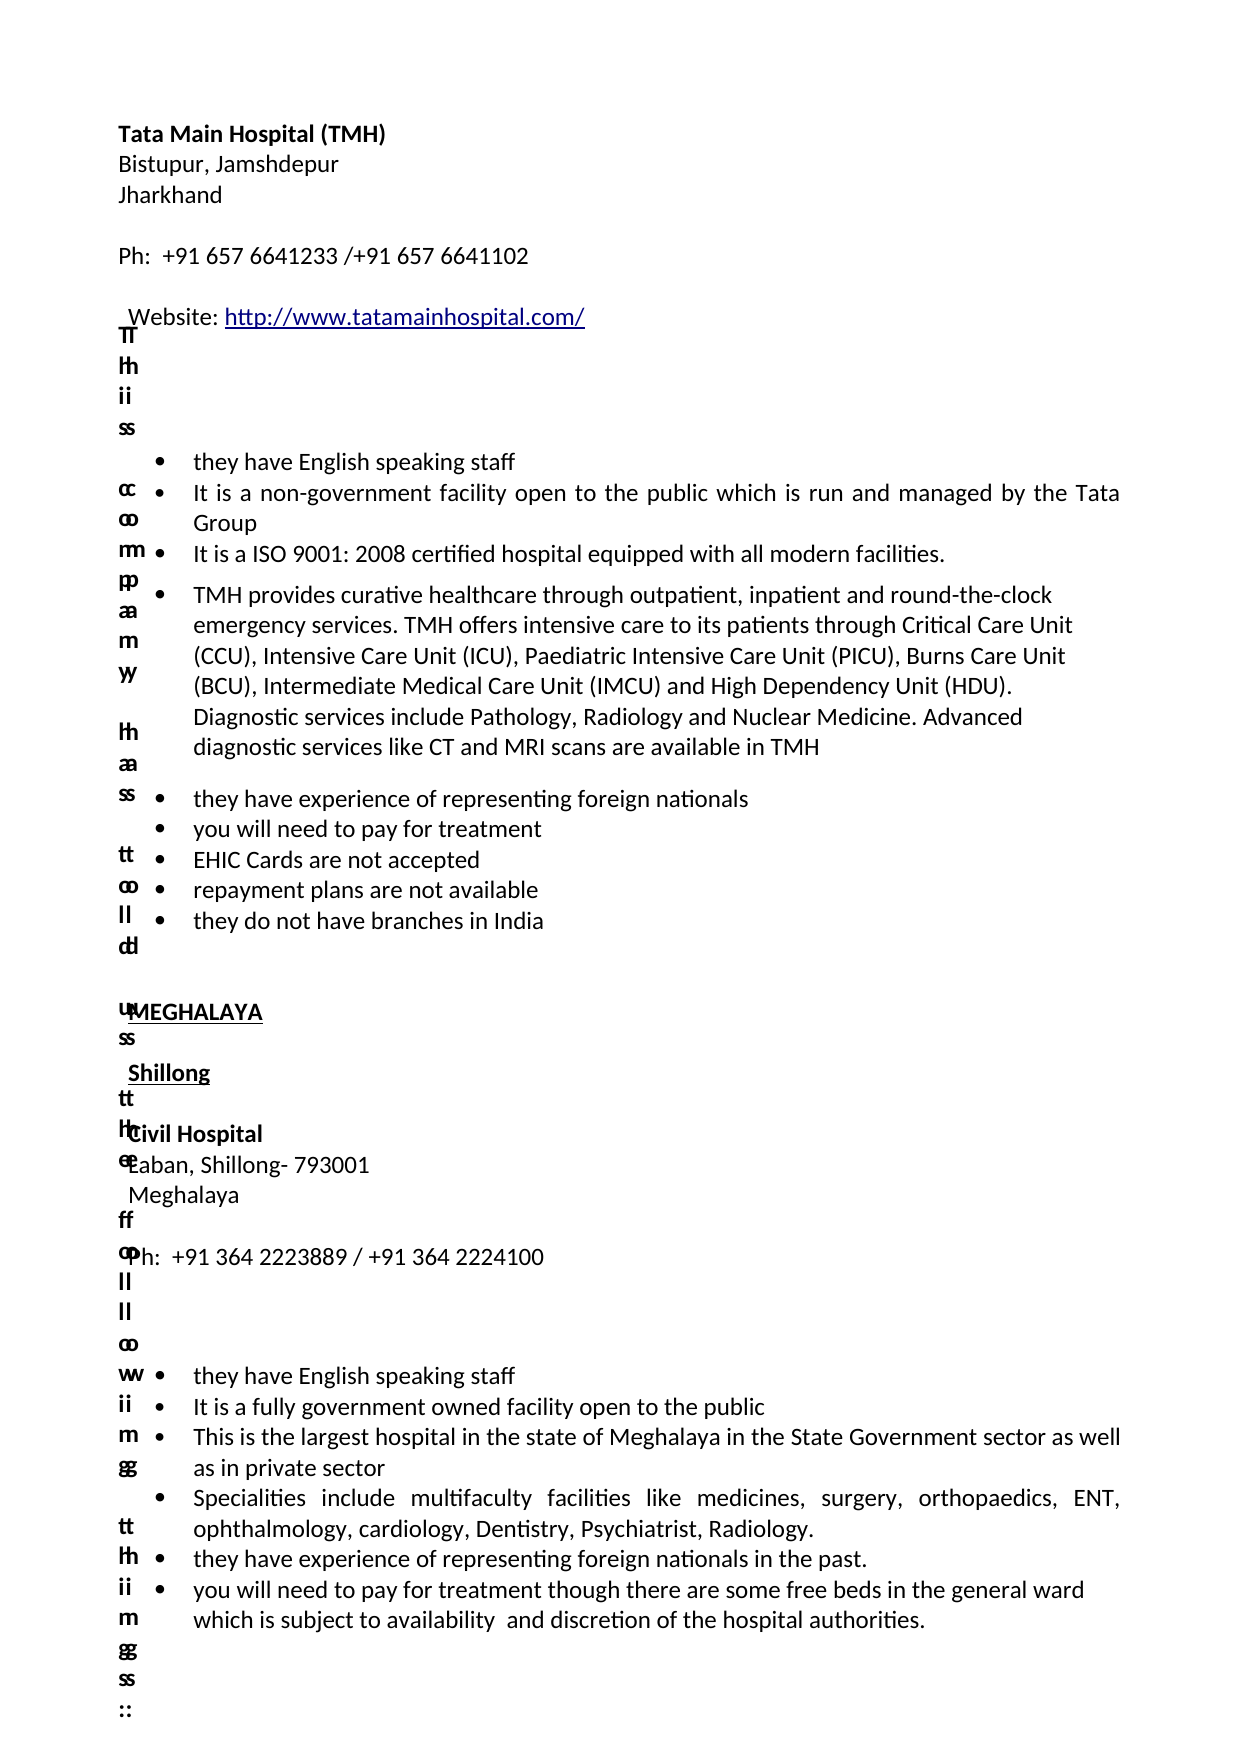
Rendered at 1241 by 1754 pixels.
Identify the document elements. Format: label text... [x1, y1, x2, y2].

text Jharkhand [118, 179, 1122, 210]
list they have English speaking staff [156, 1360, 1122, 1391]
text Tata Main Hospital (TMH) [118, 118, 1122, 149]
list Specialities include multifaculty facilities like medicines, surgery, orthopaedics, ENT, ophthalmology, cardiology, Dentistry, Psychiatrist, Radiology. [156, 1482, 1122, 1543]
text Bistupur, Jamshdepur [118, 149, 1122, 179]
text Ph: +91 364 2223889 / +91 364 2224100 [128, 1241, 1122, 1271]
text Civil Hospital [128, 1118, 1122, 1149]
list It is a ISO 9001: 2008 certified hospital equipped with all modern facilities. [156, 538, 1122, 568]
list you will need to pay for treatment though there are some free beds in the general ward which is subject to availability and discretion of the hospital authorities. [156, 1574, 1122, 1635]
list you will need to pay for treatment [156, 813, 1122, 844]
list repayment plans are not available [156, 874, 1122, 905]
list they have experience of representing foreign nationals [156, 783, 1122, 813]
list they have experience of representing foreign nationals in the past. [156, 1543, 1122, 1574]
list EHIC Cards are not accepted [156, 844, 1122, 874]
text Meghalaya [128, 1179, 1122, 1210]
text Shillong [128, 1057, 1122, 1088]
list It is a fully government owned facility open to the public [156, 1391, 1122, 1421]
text Laban, Shillong- 793001 [128, 1149, 1122, 1179]
list It is a non-government facility open to the public which is run and managed by the Tata Group [156, 477, 1122, 538]
list This is the largest hospital in the state of Meghalaya in the State Government sector as well as in private sector [156, 1421, 1122, 1482]
text Ph: +91 657 6641233 /+91 657 6641102 [118, 240, 1122, 271]
list they have English speaking staff [156, 446, 1122, 477]
list TMH provides curative healthcare through outpatient, inpatient and round-the-clock emergency services. TMH offers intensive care to its patients through Critical Care Unit (CCU), Intensive Care Unit (ICU), Paediatric Intensive Care Unit (PICU), Burns Care Unit (BCU), Intermediate Medical Care Unit (IMCU) and High Dependency Unit (HDU). Diagnostic services include Pathology, Radiology and Nuclear Medicine. Advanced diagnostic services like CT and MRI scans are available in TMH [156, 579, 1122, 762]
list they do not have branches in India [156, 905, 1122, 935]
text MEGHALAYA [128, 996, 1122, 1027]
text Website: http://www.tatamainhospital.com/ [118, 301, 1122, 332]
